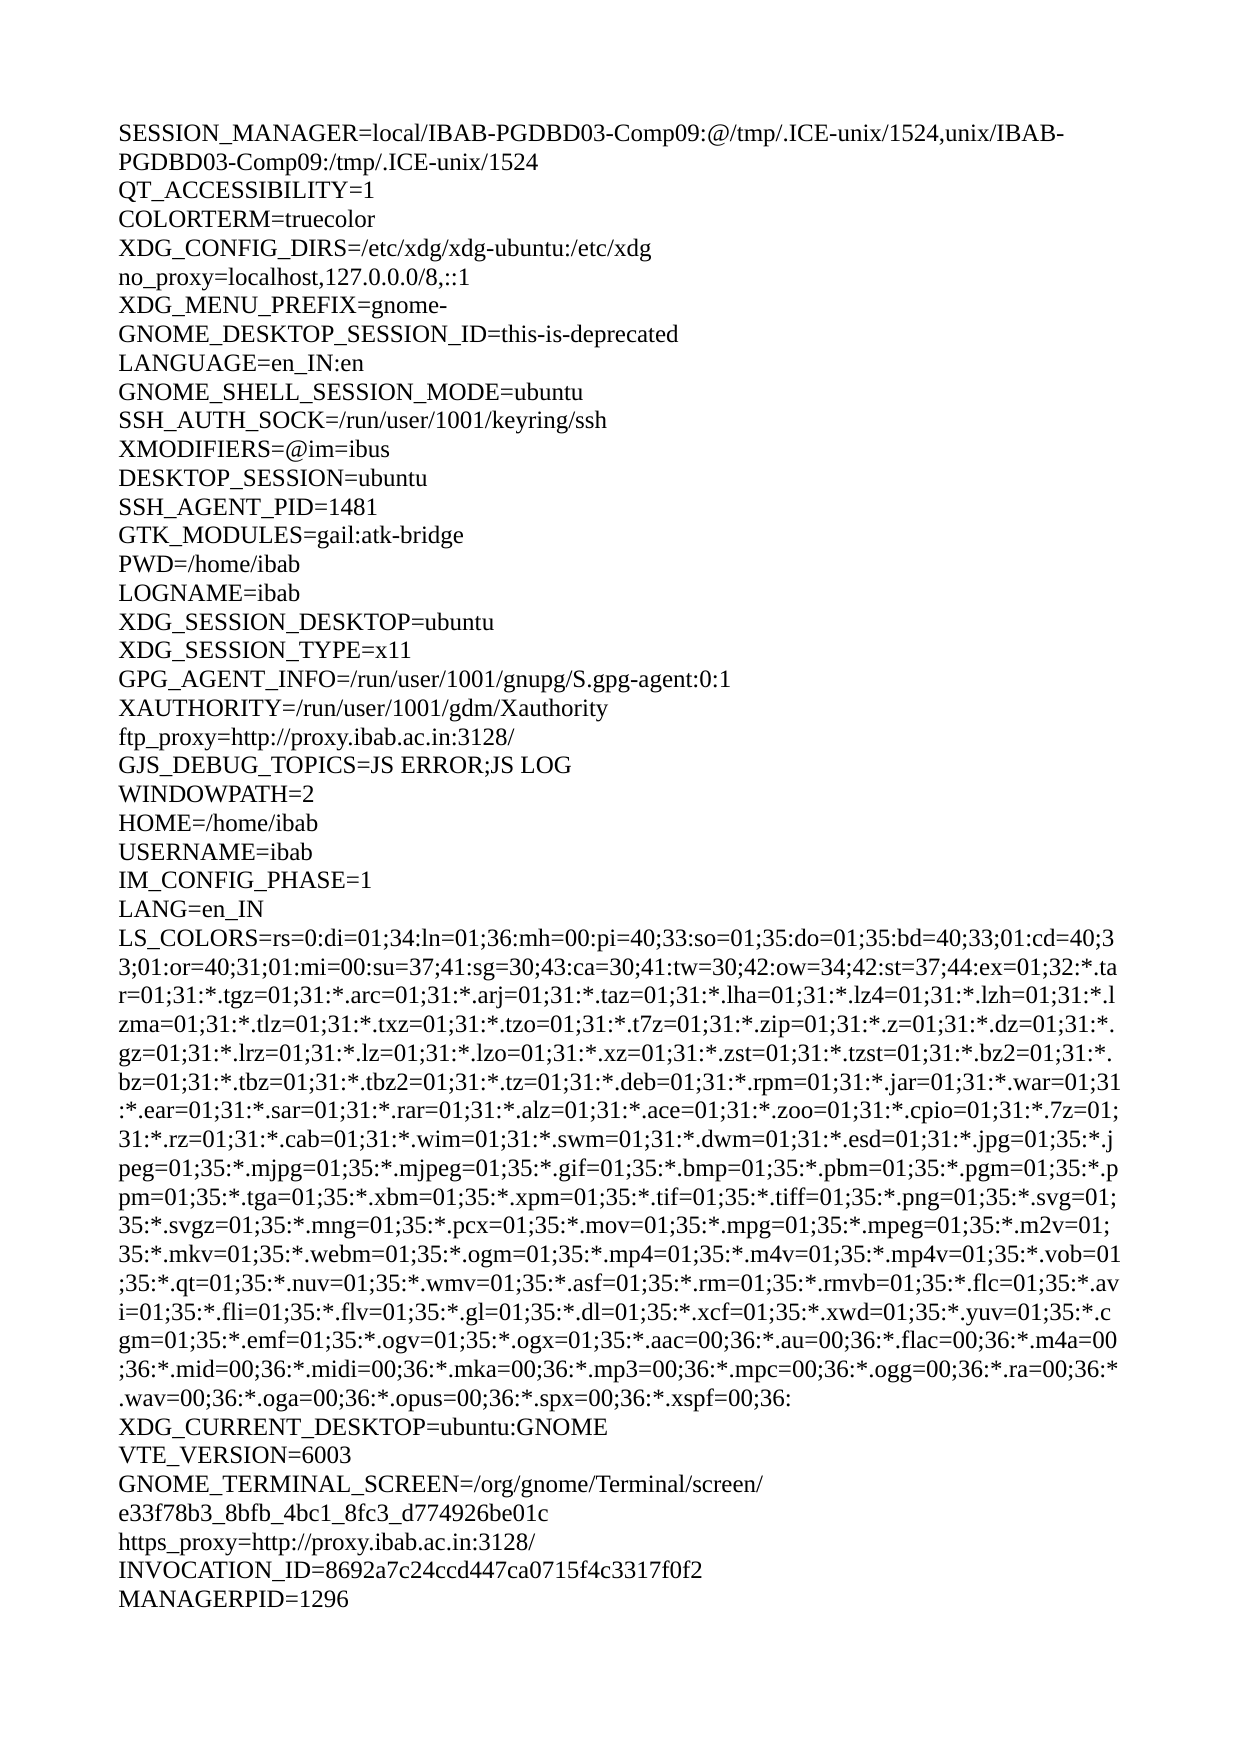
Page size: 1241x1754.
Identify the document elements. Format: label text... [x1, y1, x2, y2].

text SSH_AUTH_SOCK=/run/user/1001/keyring/ssh [118, 406, 1122, 434]
text XDG_CONFIG_DIRS=/etc/xdg/xdg-ubuntu:/etc/xdg [118, 233, 1122, 262]
text XDG_SESSION_TYPE=x11 [118, 636, 1122, 664]
text IM_CONFIG_PHASE=1 [118, 866, 1122, 894]
text SESSION_MANAGER=local/IBAB-PGDBD03-Comp09:@/tmp/.ICE-unix/1524,unix/IBAB-PGDBD03-Comp09:/tmp/.ICE-unix/1524 [118, 118, 1122, 176]
text LS_COLORS=rs=0:di=01;34:ln=01;36:mh=00:pi=40;33:so=01;35:do=01;35:bd=40;33;01:cd=40;33;01:or=40;31;01:mi=00:su=37;41:sg=30;43:ca=30;41:tw=30;42:ow=34;42:st=37;44:ex=01;32:*.tar=01;31:*.tgz=01;31:*.arc=01;31:*.arj=01;31:*.taz=01;31:*.lha=01;31:*.lz4=01;31:*.lzh=01;31:*.lzma=01;31:*.tlz=01;31:*.txz=01;31:*.tzo=01;31:*.t7z=01;31:*.zip=01;31:*.z=01;31:*.dz=01;31:*.gz=01;31:*.lrz=01;31:*.lz=01;31:*.lzo=01;31:*.xz=01;31:*.zst=01;31:*.tzst=01;31:*.bz2=01;31:*.bz=01;31:*.tbz=01;31:*.tbz2=01;31:*.tz=01;31:*.deb=01;31:*.rpm=01;31:*.jar=01;31:*.war=01;31:*.ear=01;31:*.sar=01;31:*.rar=01;31:*.alz=01;31:*.ace=01;31:*.zoo=01;31:*.cpio=01;31:*.7z=01;31:*.rz=01;31:*.cab=01;31:*.wim=01;31:*.swm=01;31:*.dwm=01;31:*.esd=01;31:*.jpg=01;35:*.jpeg=01;35:*.mjpg=01;35:*.mjpeg=01;35:*.gif=01;35:*.bmp=01;35:*.pbm=01;35:*.pgm=01;35:*.ppm=01;35:*.tga=01;35:*.xbm=01;35:*.xpm=01;35:*.tif=01;35:*.tiff=01;35:*.png=01;35:*.svg=01;35:*.svgz=01;35:*.mng=01;35:*.pcx=01;35:*.mov=01;35:*.mpg=01;35:*.mpeg=01;35:*.m2v=01;35:*.mkv=01;35:*.webm=01;35:*.ogm=01;35:*.mp4=01;35:*.m4v=01;35:*.mp4v=01;35:*.vob=01;35:*.qt=01;35:*.nuv=01;35:*.wmv=01;35:*.asf=01;35:*.rm=01;35:*.rmvb=01;35:*.flc=01;35:*.avi=01;35:*.fli=01;35:*.flv=01;35:*.gl=01;35:*.dl=01;35:*.xcf=01;35:*.xwd=01;35:*.yuv=01;35:*.cgm=01;35:*.emf=01;35:*.ogv=01;35:*.ogx=01;35:*.aac=00;36:*.au=00;36:*.flac=00;36:*.m4a=00;36:*.mid=00;36:*.midi=00;36:*.mka=00;36:*.mp3=00;36:*.mpc=00;36:*.ogg=00;36:*.ra=00;36:*.wav=00;36:*.oga=00;36:*.opus=00;36:*.spx=00;36:*.xspf=00;36: [118, 923, 1122, 1412]
text SSH_AGENT_PID=1481 [118, 492, 1122, 521]
text ftp_proxy=http://proxy.ibab.ac.in:3128/ [118, 722, 1122, 751]
text MANAGERPID=1296 [118, 1584, 1122, 1613]
text XMODIFIERS=@im=ibus [118, 434, 1122, 463]
text no_proxy=localhost,127.0.0.0/8,::1 [118, 262, 1122, 291]
text PWD=/home/ibab [118, 549, 1122, 578]
text GPG_AGENT_INFO=/run/user/1001/gnupg/S.gpg-agent:0:1 [118, 664, 1122, 693]
text GJS_DEBUG_TOPICS=JS ERROR;JS LOG [118, 751, 1122, 779]
text VTE_VERSION=6003 [118, 1441, 1122, 1469]
text LOGNAME=ibab [118, 578, 1122, 607]
text GTK_MODULES=gail:atk-bridge [118, 521, 1122, 549]
text COLORTERM=truecolor [118, 204, 1122, 233]
text GNOME_DESKTOP_SESSION_ID=this-is-deprecated [118, 319, 1122, 348]
text LANG=en_IN [118, 894, 1122, 923]
text XDG_CURRENT_DESKTOP=ubuntu:GNOME [118, 1412, 1122, 1441]
text DESKTOP_SESSION=ubuntu [118, 463, 1122, 492]
text QT_ACCESSIBILITY=1 [118, 176, 1122, 204]
text GNOME_SHELL_SESSION_MODE=ubuntu [118, 377, 1122, 406]
text XDG_MENU_PREFIX=gnome- [118, 291, 1122, 319]
text WINDOWPATH=2 [118, 779, 1122, 808]
text GNOME_TERMINAL_SCREEN=/org/gnome/Terminal/screen/e33f78b3_8bfb_4bc1_8fc3_d774926be01c [118, 1469, 1122, 1527]
text USERNAME=ibab [118, 837, 1122, 866]
text HOME=/home/ibab [118, 808, 1122, 837]
text XAUTHORITY=/run/user/1001/gdm/Xauthority [118, 693, 1122, 722]
text XDG_SESSION_DESKTOP=ubuntu [118, 607, 1122, 636]
text INVOCATION_ID=8692a7c24ccd447ca0715f4c3317f0f2 [118, 1556, 1122, 1584]
text https_proxy=http://proxy.ibab.ac.in:3128/ [118, 1527, 1122, 1556]
text LANGUAGE=en_IN:en [118, 348, 1122, 377]
